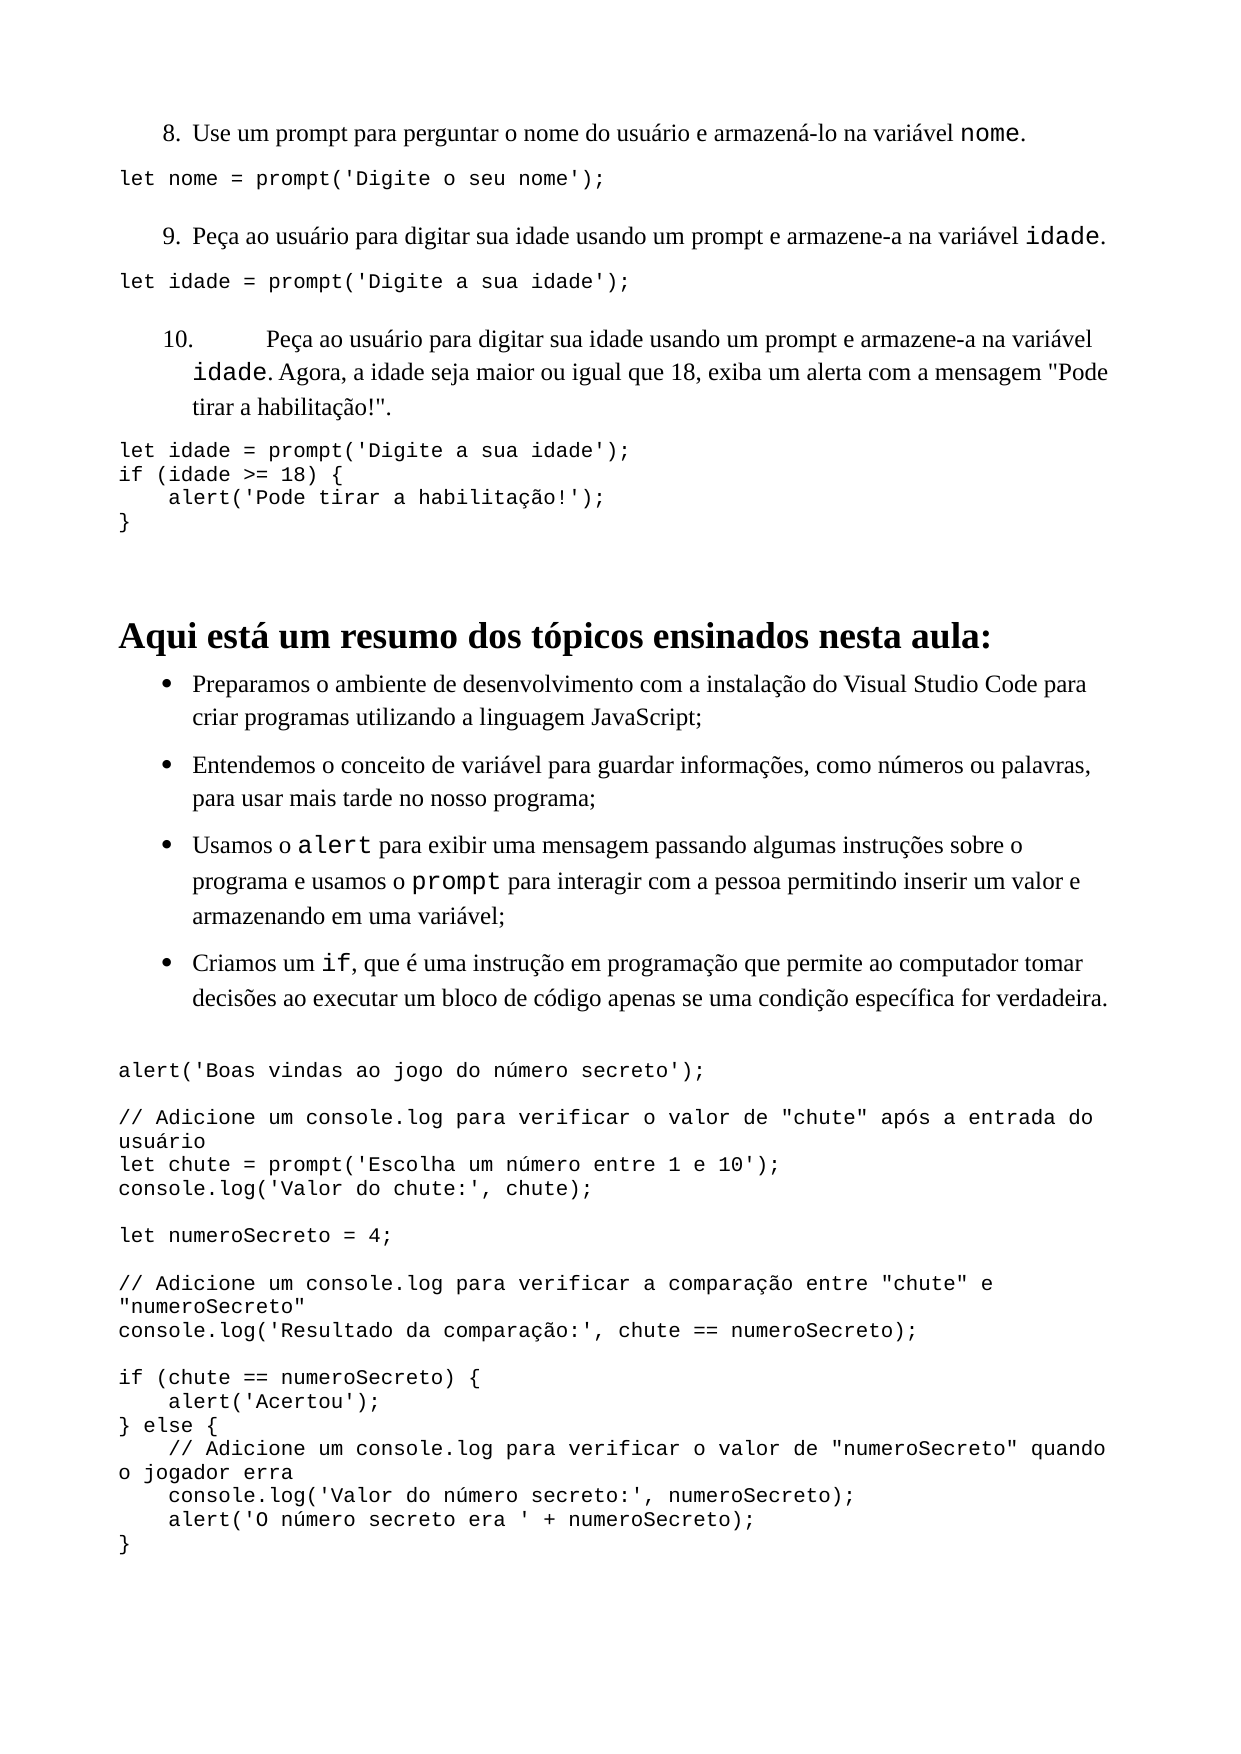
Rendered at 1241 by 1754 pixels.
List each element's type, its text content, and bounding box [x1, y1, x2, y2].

text if (idade >= 18) { [118, 464, 1122, 487]
list Criamos um if, que é uma instrução em programação que permite ao computador tomar decisões ao executar um bloco de código apenas se uma condição específica for verdadeira. [162, 948, 1122, 1012]
list Peça ao usuário para digitar sua idade usando um prompt e armazene-a na variável idade. [162, 221, 1122, 252]
text alert('O número secreto era ' + numeroSecreto); [118, 1509, 1122, 1533]
text let chute = prompt('Escolha um número entre 1 e 10'); [118, 1154, 1122, 1178]
text alert('Pode tirar a habilitação!'); [118, 487, 1122, 511]
text let idade = prompt('Digite a sua idade'); [118, 271, 1122, 295]
text alert('Acertou'); [118, 1391, 1122, 1414]
text console.log('Valor do número secreto:', numeroSecreto); [118, 1486, 1122, 1509]
text // Adicione um console.log para verificar a comparação entre "chute" e "numeroSecreto" [118, 1273, 1122, 1320]
text console.log('Resultado da comparação:', chute == numeroSecreto); [118, 1320, 1122, 1344]
list Use um prompt para perguntar o nome do usuário e armazená-lo na variável nome. [162, 118, 1122, 149]
text let nome = prompt('Digite o seu nome'); [118, 168, 1122, 192]
text let idade = prompt('Digite a sua idade'); [118, 440, 1122, 464]
text // Adicione um console.log para verificar o valor de "numeroSecreto" quando o jogador erra [118, 1438, 1122, 1486]
text } [118, 511, 1122, 535]
list Entendemos o conceito de variável para guardar informações, como números ou palavras, para usar mais tarde no nosso programa; [162, 750, 1122, 812]
text console.log('Valor do chute:', chute); [118, 1178, 1122, 1202]
subtitle Aqui está um resumo dos tópicos ensinados nesta aula: [118, 614, 1122, 657]
list Peça ao usuário para digitar sua idade usando um prompt e armazene-a na variável idade. Agora, a idade seja maior ou igual que 18, exiba um alerta com a mensagem "Pode tirar a habilitação!". [162, 324, 1122, 421]
text } else { [118, 1414, 1122, 1438]
list Preparamos o ambiente de desenvolvimento com a instalação do Visual Studio Code para criar programas utilizando a linguagem JavaScript; [162, 669, 1122, 731]
text } [118, 1533, 1122, 1556]
text // Adicione um console.log para verificar o valor de "chute" após a entrada do usuário [118, 1107, 1122, 1154]
text if (chute == numeroSecreto) { [118, 1367, 1122, 1391]
text let numeroSecreto = 4; [118, 1225, 1122, 1249]
text alert('Boas vindas ao jogo do número secreto'); [118, 1060, 1122, 1083]
list Usamos o alert para exibir uma mensagem passando algumas instruções sobre o programa e usamos o prompt para interagir com a pessoa permitindo inserir um valor e armazenando em uma variável; [162, 831, 1122, 929]
